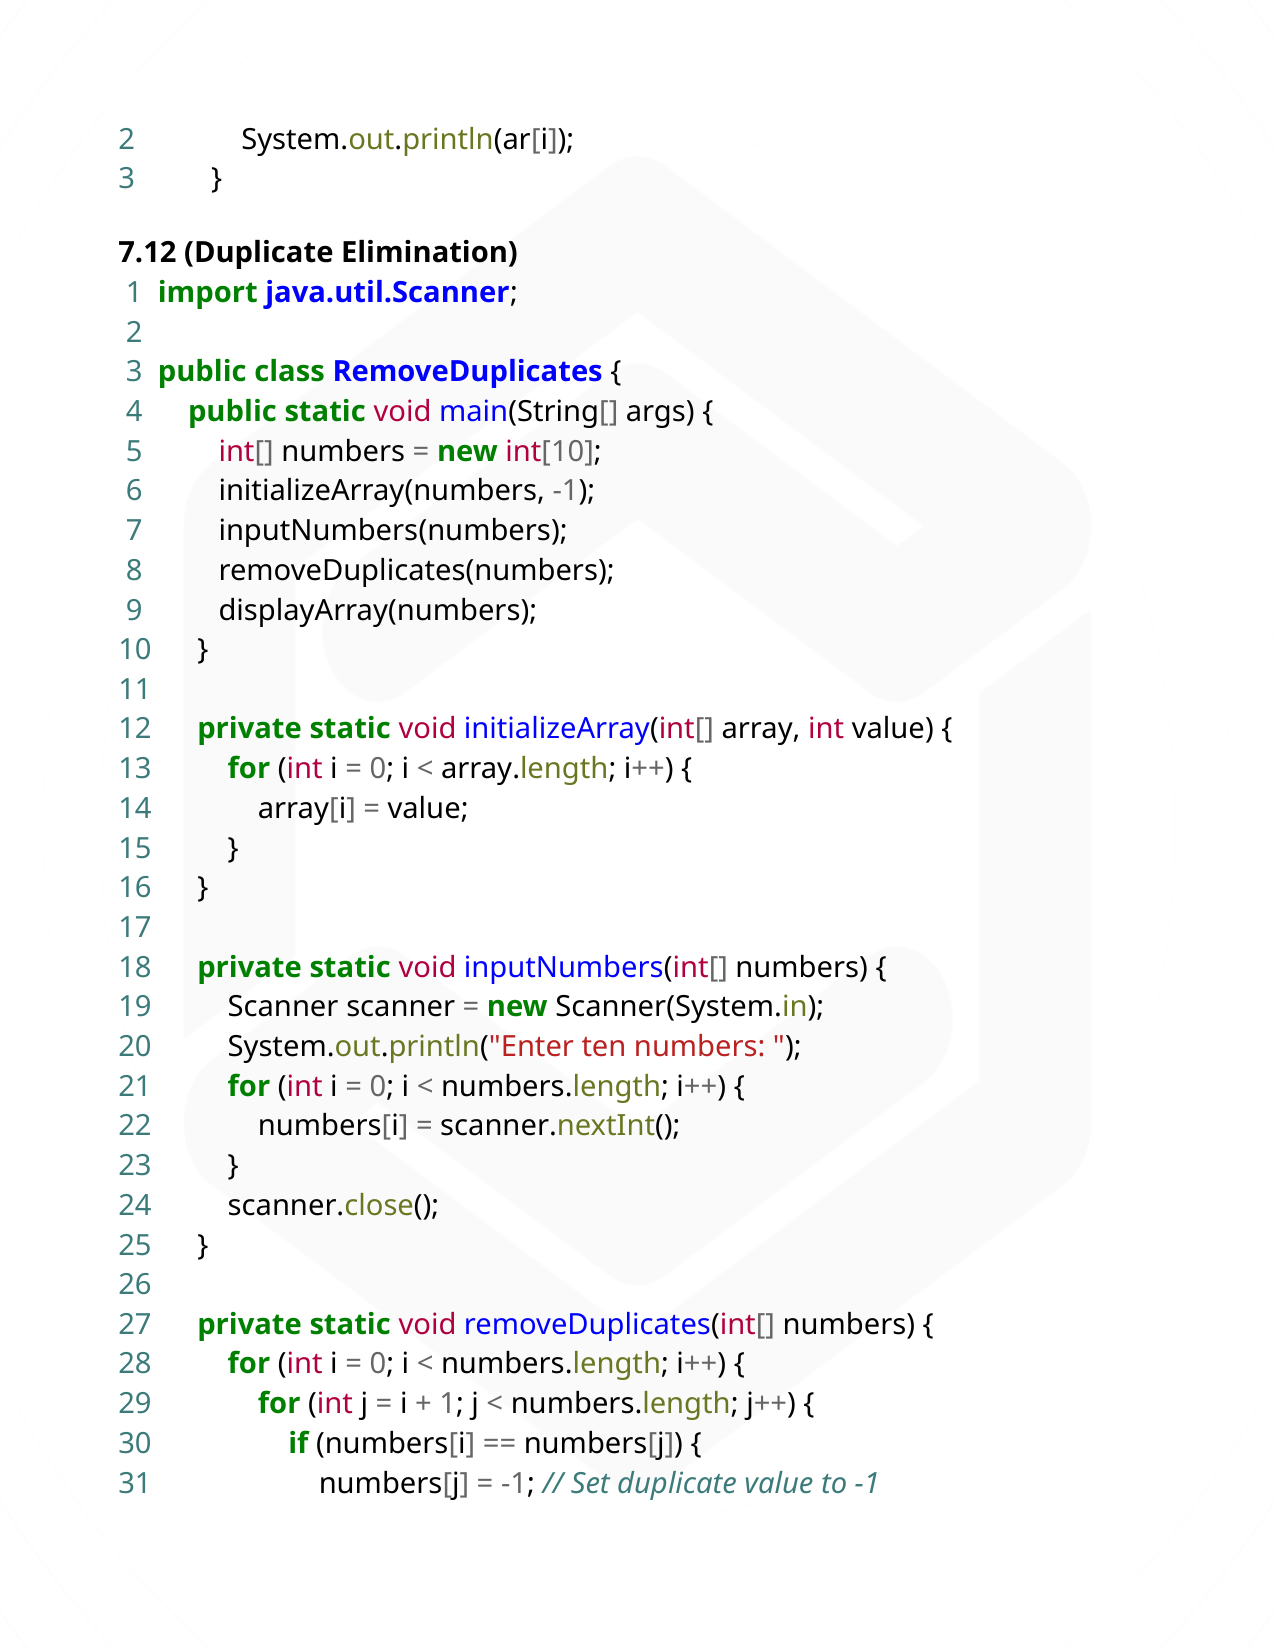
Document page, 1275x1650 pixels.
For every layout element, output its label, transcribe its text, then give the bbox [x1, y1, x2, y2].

text 21 for (int i = 0; i < numbers.length; i++) { [118, 1065, 1157, 1105]
text 6 initializeArray(numbers, -1); [118, 470, 1157, 509]
text 3 } [118, 158, 1157, 197]
text 16 } [118, 867, 1157, 906]
text 2 [118, 311, 1157, 351]
text 17 [118, 906, 1157, 946]
text 24 scanner.close(); [118, 1184, 1157, 1224]
text 4 public static void main(String[] args) { [118, 390, 1157, 430]
text 25 } [118, 1224, 1157, 1263]
text 18 private static void inputNumbers(int[] numbers) { [118, 946, 1157, 986]
text 20 System.out.println("Enter ten numbers: "); [118, 1025, 1157, 1065]
text 11 [118, 668, 1157, 708]
text 28 for (int i = 0; i < numbers.length; i++) { [118, 1343, 1157, 1382]
text 15 } [118, 827, 1157, 867]
text 8 removeDuplicates(numbers); [118, 549, 1157, 589]
text 29 for (int j = i + 1; j < numbers.length; j++) { [118, 1382, 1157, 1422]
text 27 private static void removeDuplicates(int[] numbers) { [118, 1303, 1157, 1343]
text 30 if (numbers[i] == numbers[j]) { [118, 1422, 1157, 1462]
text 13 for (int i = 0; i < array.length; i++) { [118, 747, 1157, 787]
text 7.12 (Duplicate Elimination) [118, 232, 1157, 271]
text 14 array[i] = value; [118, 787, 1157, 827]
text 7 inputNumbers(numbers); [118, 509, 1157, 549]
text 2 System.out.println(ar[i]); [118, 118, 1157, 158]
text 23 } [118, 1144, 1157, 1184]
text 22 numbers[i] = scanner.nextInt(); [118, 1105, 1157, 1144]
text 3 public class RemoveDuplicates { [118, 351, 1157, 390]
text 9 displayArray(numbers); [118, 589, 1157, 628]
text 19 Scanner scanner = new Scanner(System.in); [118, 986, 1157, 1025]
text 31 numbers[j] = -1; // Set duplicate value to -1 [118, 1462, 1157, 1502]
text 10 } [118, 628, 1157, 668]
text 1 import java.util.Scanner; [118, 271, 1157, 311]
text 5 int[] numbers = new int[10]; [118, 430, 1157, 470]
text 26 [118, 1263, 1157, 1303]
text 12 private static void initializeArray(int[] array, int value) { [118, 708, 1157, 747]
